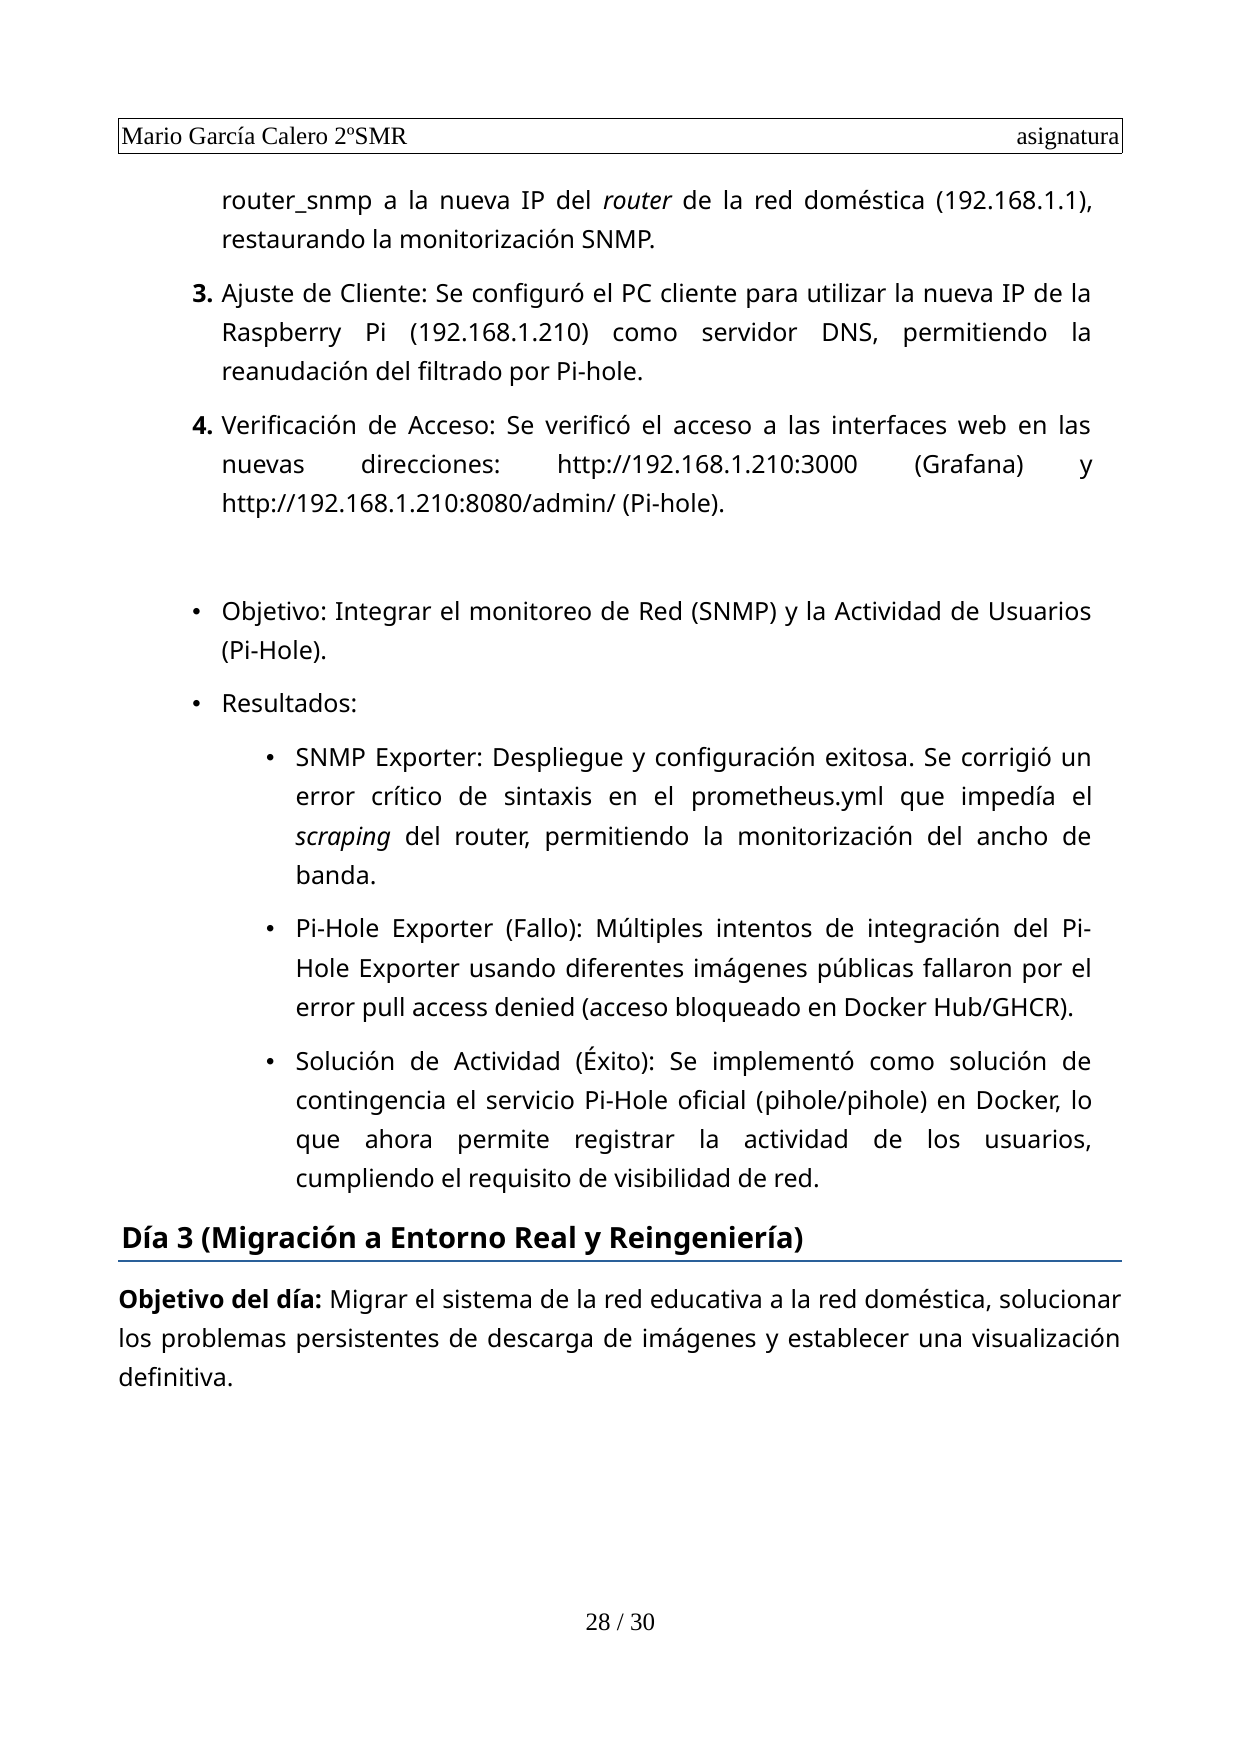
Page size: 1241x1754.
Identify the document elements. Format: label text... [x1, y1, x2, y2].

list Objetivo: Integrar el monitoreo de Red (SNMP) y la Actividad de Usuarios (Pi-Hole). [192, 593, 1093, 666]
text Objetivo del día: Migrar el sistema de la red educativa a la red doméstica, solucionar los problemas persistentes de descarga de imágenes y establecer una visualización definitiva. [118, 1282, 1122, 1393]
list Ajuste de Cliente: Se configuró el PC cliente para utilizar la nueva IP de la Raspberry Pi (192.168.1.210) como servidor DNS, permitiendo la reanudación del filtrado por Pi-hole. [192, 275, 1093, 388]
list Solución de Actividad (Éxito): Se implementó como solución de contingencia el servicio Pi-Hole oficial (pihole/pihole) en Docker, lo que ahora permite registrar la actividad de los usuarios, cumpliendo el requisito de visibilidad de red. [266, 1043, 1093, 1195]
list SNMP Exporter: Despliegue y configuración exitosa. Se corrigió un error crítico de sintaxis en el prometheus.yml que impedía el scraping del router, permitiendo la monitorización del ancho de banda. [266, 740, 1093, 891]
list router_snmp a la nueva IP del router de la red doméstica (192.168.1.1), restaurando la monitorización SNMP. [192, 182, 1093, 256]
list Pi-Hole Exporter (Fallo): Múltiples intentos de integración del Pi-Hole Exporter usando diferentes imágenes públicas fallaron por el error pull access denied (acceso bloqueado en Docker Hub/GHCR). [266, 911, 1093, 1023]
subtitle Día 3 (Migración a Entorno Real y Reingeniería) [118, 1214, 1122, 1260]
list Resultados: [192, 686, 1093, 720]
list Verificación de Acceso: Se verificó el acceso a las interfaces web en las nuevas direcciones: http://192.168.1.210:3000 (Grafana) y http://192.168.1.210:8080/admin/ (Pi-hole). [192, 407, 1093, 520]
